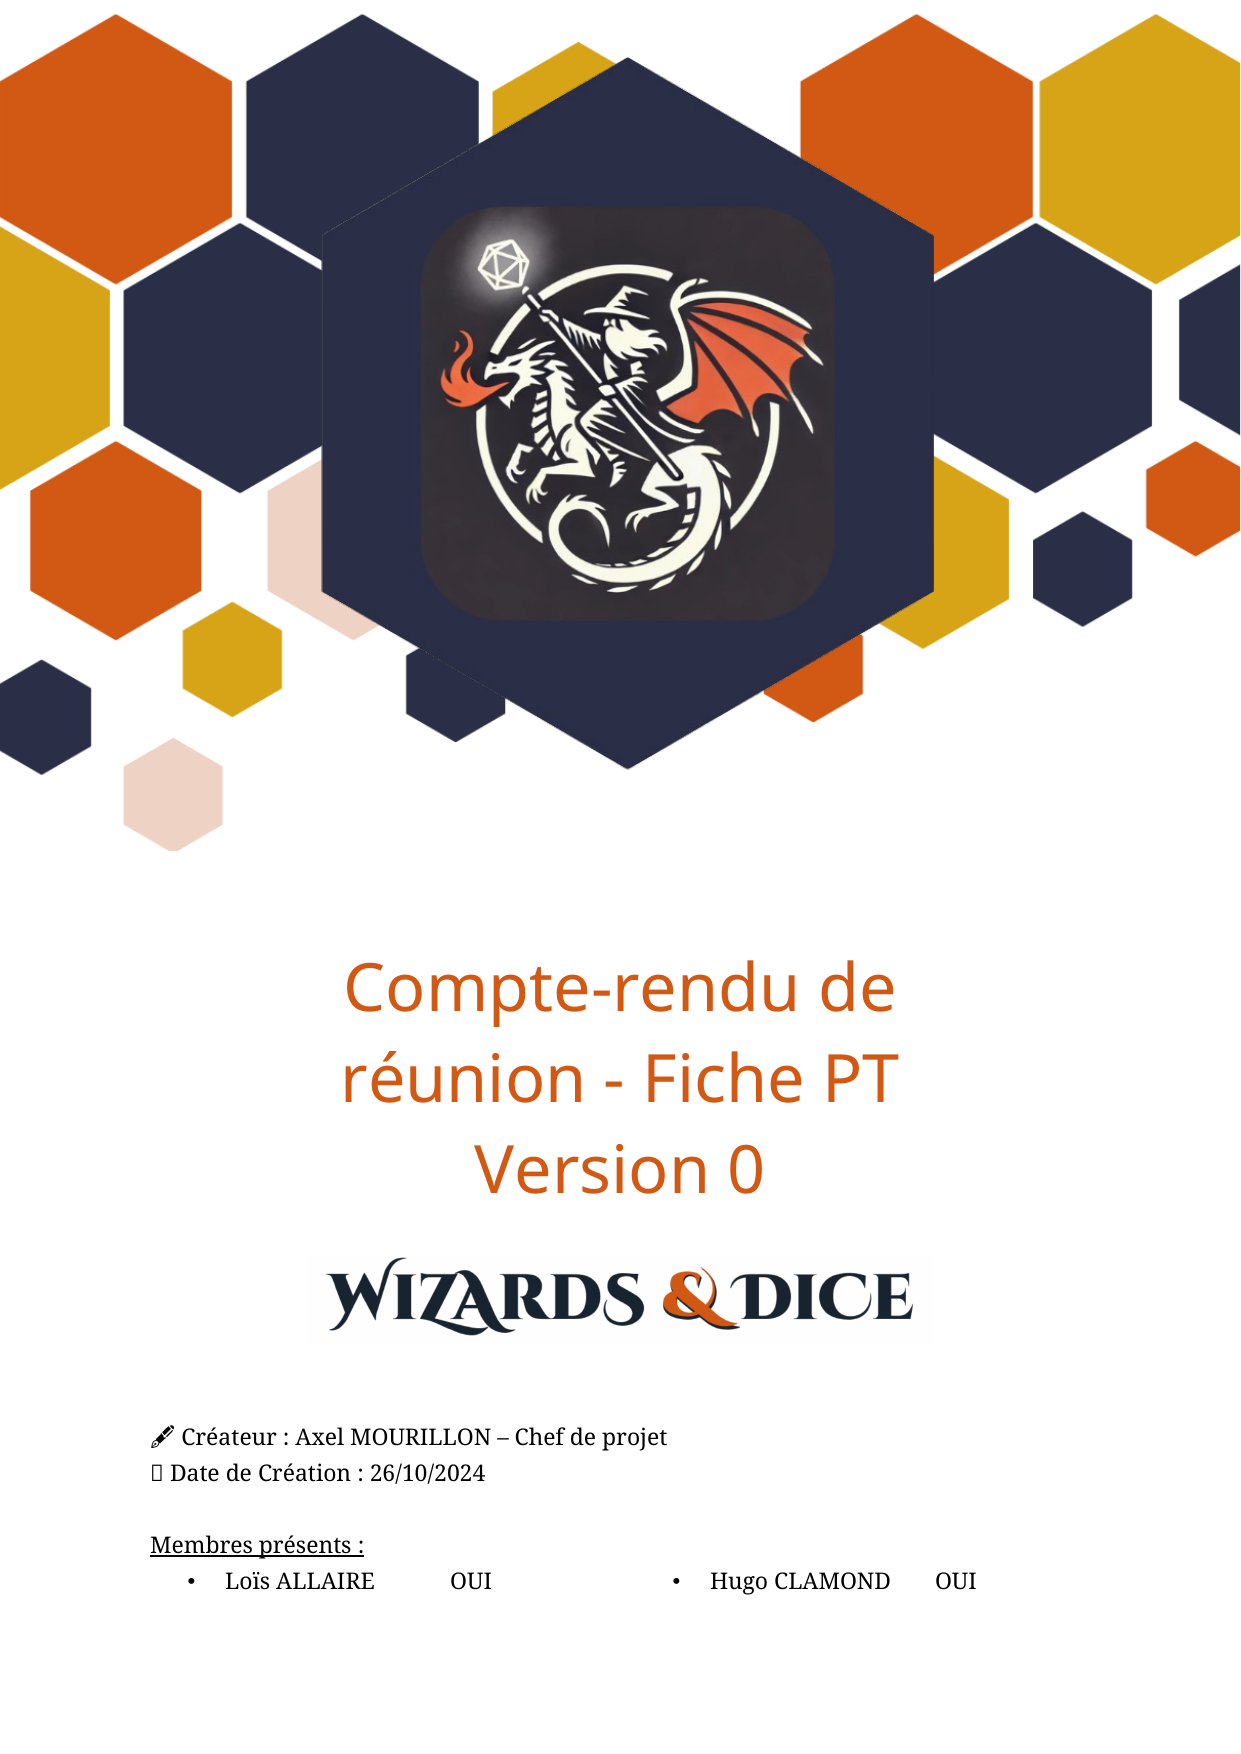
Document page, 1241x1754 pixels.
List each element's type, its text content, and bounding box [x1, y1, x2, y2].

picture [307, 1255, 934, 1345]
text 🖋️ Créateur : Axel MOURILLON – Chef de projet [150, 1421, 1090, 1452]
title Compte-rendu de réunion - Fiche PT Version 0 [150, 941, 1090, 1213]
list Loïs ALLAIRE OUI [187, 1564, 605, 1596]
picture [0, 0, 1241, 851]
text 📅 Date de Création : 26/10/2024 [150, 1457, 1090, 1488]
list Hugo CLAMOND OUI [672, 1564, 1090, 1596]
text Membres présents : [150, 1529, 1090, 1560]
